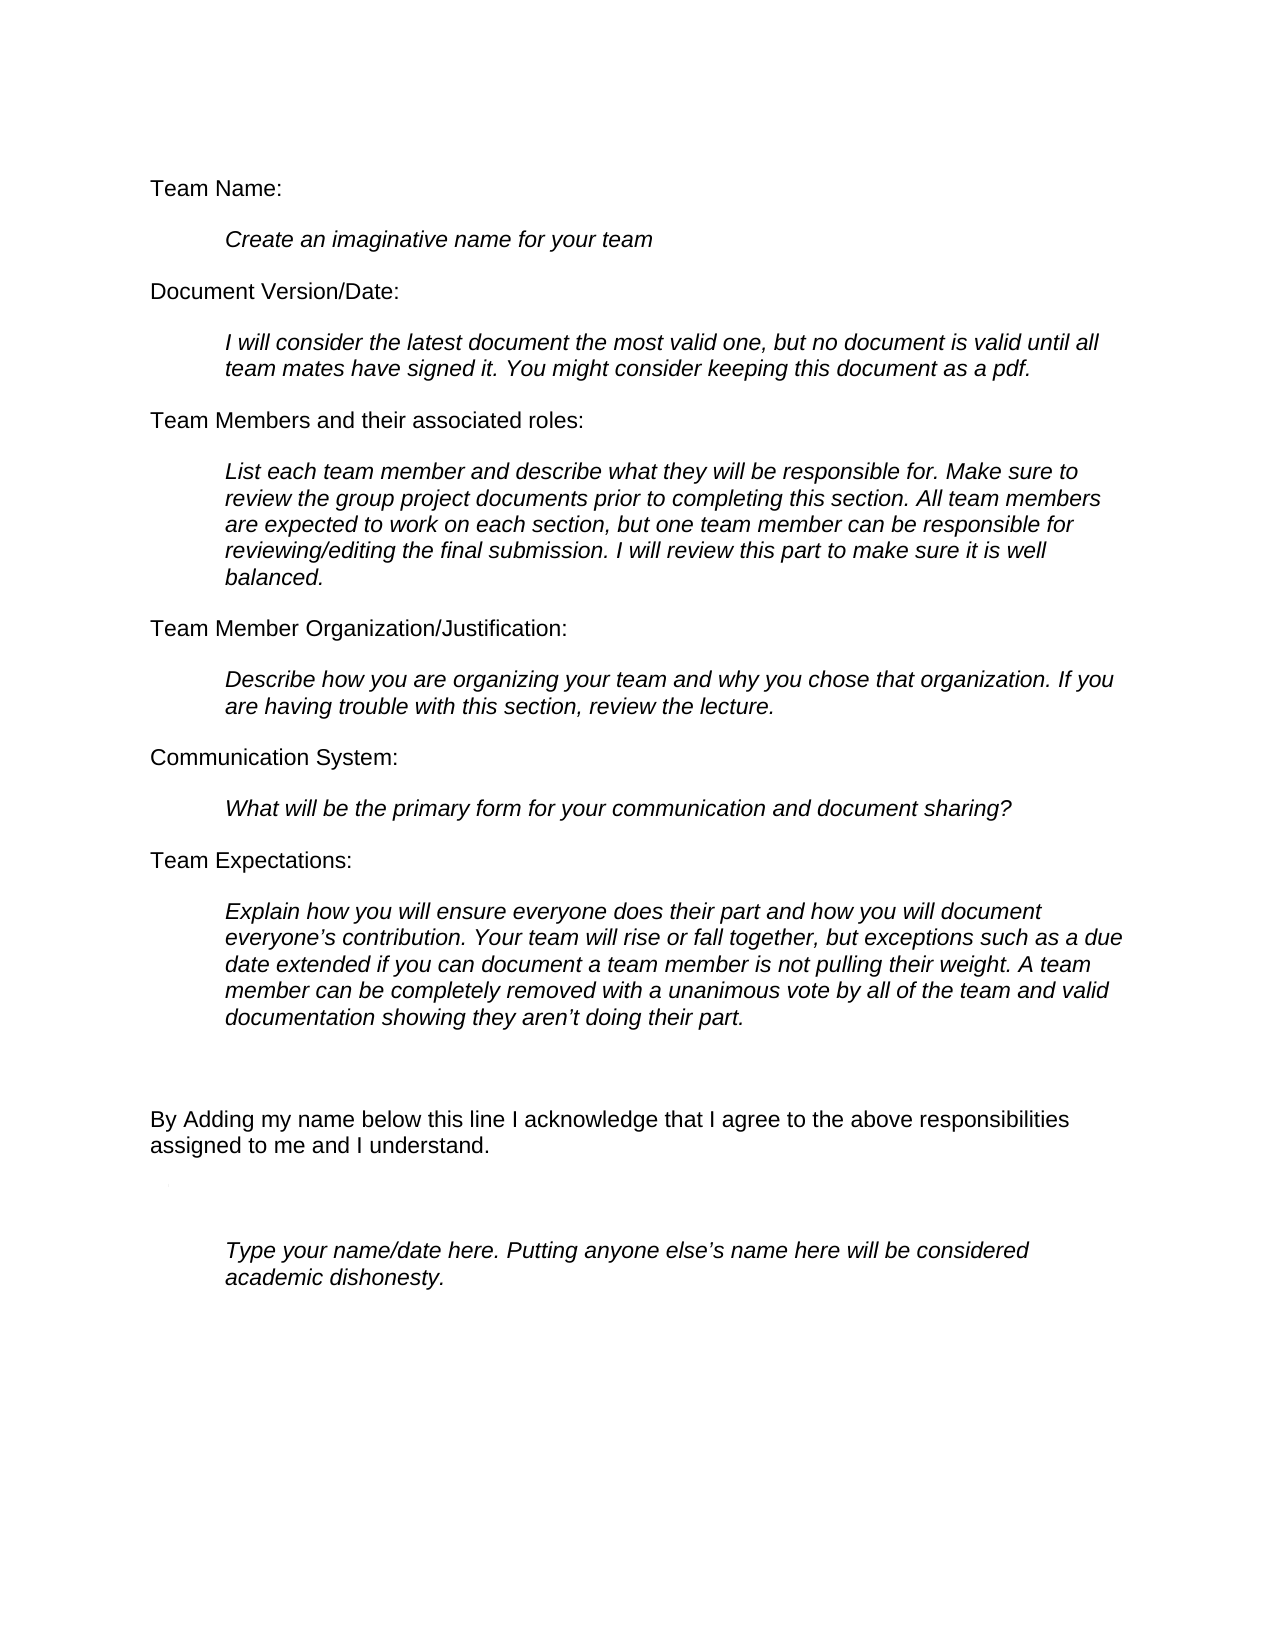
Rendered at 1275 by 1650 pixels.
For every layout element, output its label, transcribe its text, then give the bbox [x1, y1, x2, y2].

text Communication System: [150, 744, 1125, 770]
text I will consider the latest document the most valid one, but no document is valid until all team mates have signed it. You might consider keeping this document as a pdf. [225, 329, 1125, 382]
text Team Name: [150, 175, 1125, 201]
text By Adding my name below this line I acknowledge that I agree to the above responsibilities assigned to me and I understand. [150, 1106, 1125, 1159]
text Team Member Organization/Justification: [150, 615, 1125, 641]
text List each team member and describe what they will be responsible for. Make sure to review the group project documents prior to completing this section. All team members are expected to work on each section, but one team member can be responsible for reviewing/editing the final submission. I will review this part to make sure it is well balanced. [225, 458, 1125, 590]
text What will be the primary form for your communication and document sharing? [150, 795, 1125, 822]
text Document Version/Date: [150, 278, 1125, 304]
text Describe how you are organizing your team and why you chose that organization. If you are having trouble with this section, review the lecture. [225, 666, 1125, 719]
text Create an imaginative name for your team [150, 226, 1125, 253]
text Explain how you will ensure everyone does their part and how you will document everyone’s contribution. Your team will rise or fall together, but exceptions such as a due date extended if you can document a team member is not pulling their weight. A team member can be completely removed with a unanimous vote by all of the team and valid documentation showing they aren’t doing their part. [225, 898, 1125, 1030]
text Team Members and their associated roles: [150, 407, 1125, 433]
text Type your name/date here. Putting anyone else’s name here will be considered academic dishonesty. [225, 1237, 1125, 1290]
text Team Expectations: [150, 847, 1125, 873]
